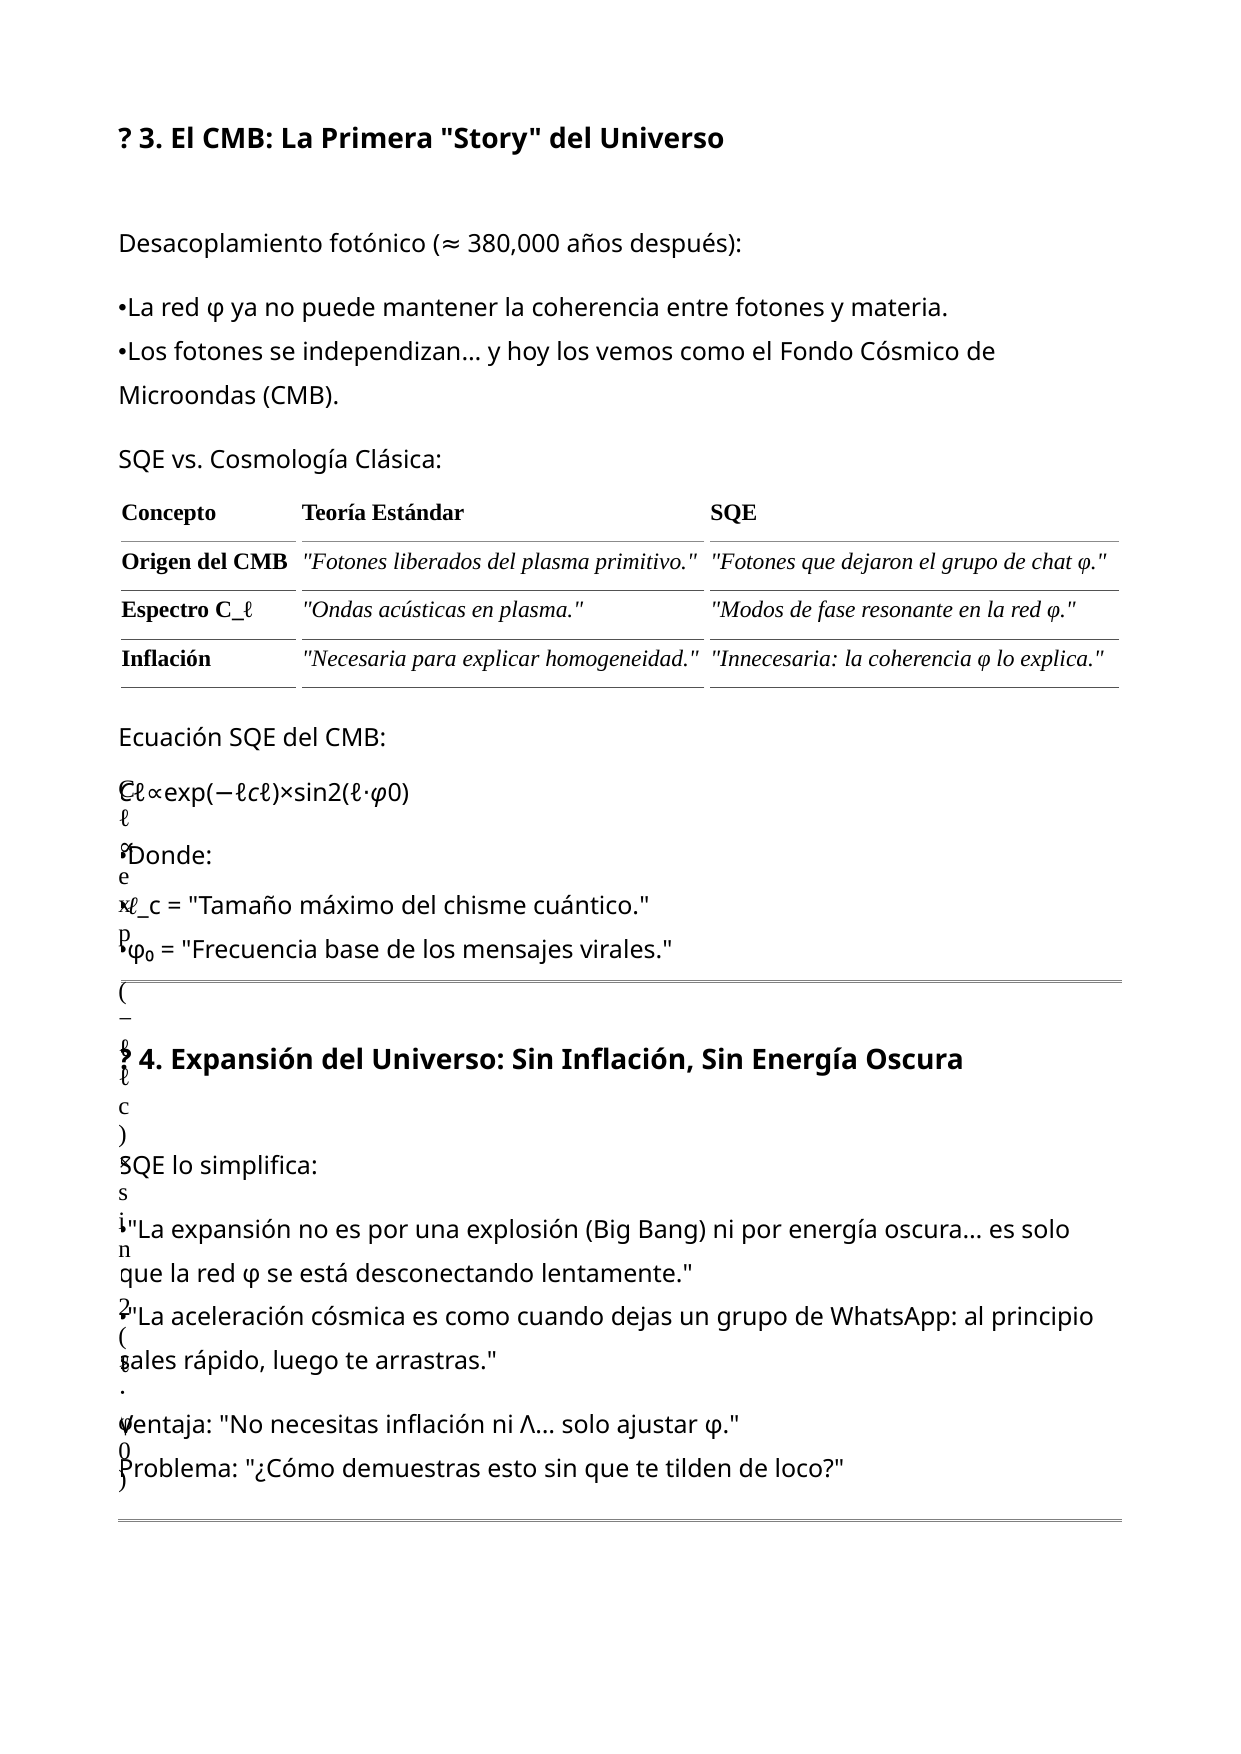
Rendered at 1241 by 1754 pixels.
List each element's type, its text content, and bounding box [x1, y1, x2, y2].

table_header Teoría Estándar [299, 496, 707, 544]
table_header Concepto [118, 496, 299, 544]
table_cell "Innecesaria: la coherencia φ lo explica." [707, 642, 1122, 690]
list Los fotones se independizan… y hoy los vemos como el Fondo Cósmico de Microondas (CMB). [118, 324, 1122, 412]
text SQE lo simplifica: [121, 1138, 1122, 1181]
subtitle ? 3. El CMB: La Primera "Story" del Universo [118, 118, 1122, 156]
list φ₀ = "Frecuencia base de los mensajes virales." [121, 922, 1122, 965]
text Desacoplamiento fotónico (≈ 380,000 años después): [118, 216, 1122, 260]
table_cell "Necesaria para explicar homogeneidad." [299, 642, 707, 690]
table_cell "Fotones liberados del plasma primitivo." [299, 545, 707, 593]
table_cell Espectro C_ℓ [118, 593, 299, 642]
text SQE vs. Cosmología Clásica: [118, 432, 1122, 476]
table_cell "Ondas acústicas en plasma." [299, 593, 707, 642]
table_cell Origen del CMB [118, 545, 299, 593]
list ℓ_c = "Tamaño máximo del chisme cuántico." [121, 878, 1122, 922]
list La red φ ya no puede mantener la coherencia entre fotones y materia. [118, 280, 1122, 324]
table_cell "Fotones que dejaron el grupo de chat φ." [707, 545, 1122, 593]
subtitle ? 4. Expansión del Universo: Sin Inflación, Sin Energía Oscura [121, 1039, 1122, 1078]
list "La aceleración cósmica es como cuando dejas un grupo de WhatsApp: al principio sales rápido, luego te arrastras." [121, 1289, 1122, 1377]
list Donde: [121, 828, 1122, 872]
table_cell "Modos de fase resonante en la red φ." [707, 593, 1122, 642]
text Cℓ​∝exp(−ℓc​ℓ​)×sin2(ℓ⋅φ0​) [121, 774, 1122, 808]
table_header SQE [707, 496, 1122, 544]
table_cell Inflación [118, 642, 299, 690]
text Ecuación SQE del CMB: [118, 710, 1122, 754]
text Ventaja: "No necesitas inflación ni Λ… solo ajustar φ." Problema: "¿Cómo demuestras esto sin que te tilden de loco?" [121, 1397, 1122, 1484]
list "La expansión no es por una explosión (Big Bang) ni por energía oscura… es solo que la red φ se está desconectando lentamente." [121, 1202, 1122, 1289]
